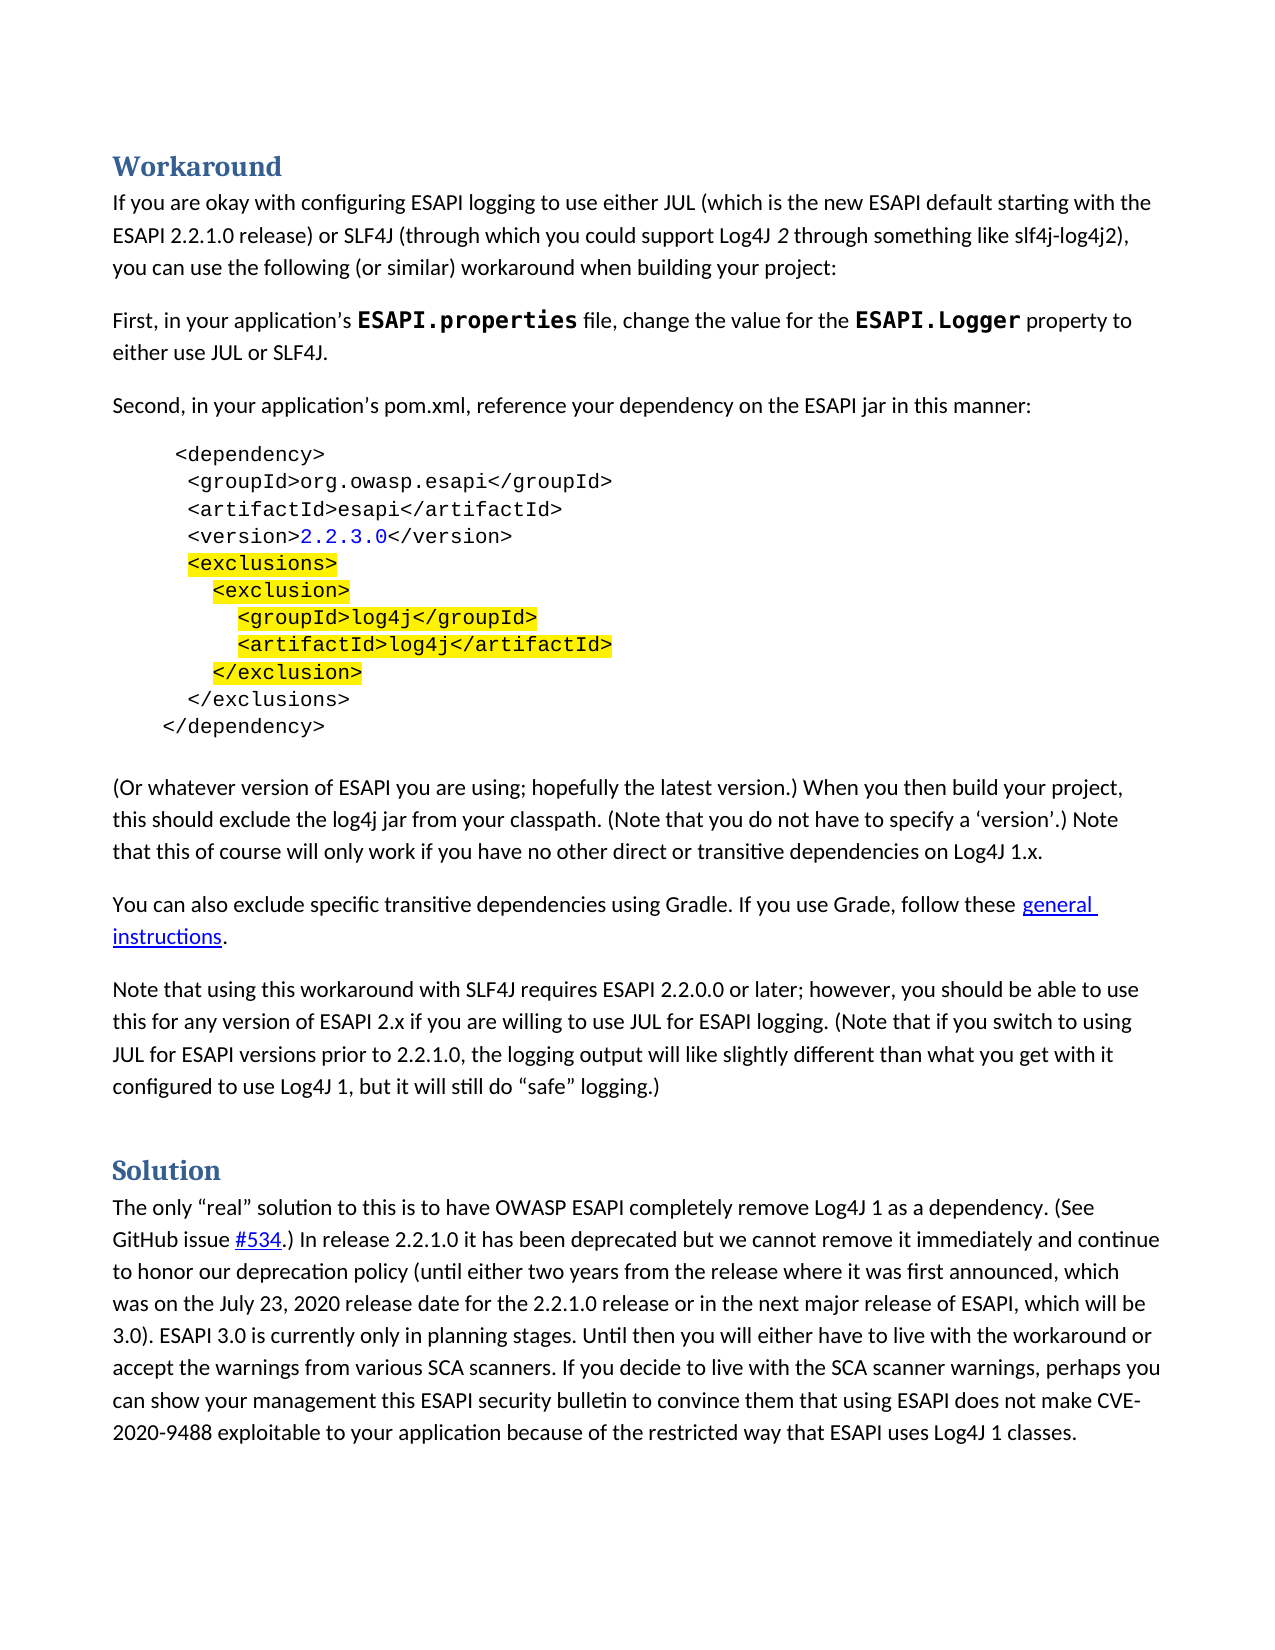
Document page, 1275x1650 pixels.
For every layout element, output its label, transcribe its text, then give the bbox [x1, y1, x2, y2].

text First, in your application’s ESAPI.properties file, change the value for the ESAPI.Logger property to either use JUL or SLF4J. [112, 306, 1162, 366]
text <version>2.2.3.0</version> [112, 526, 1162, 549]
text <groupId>org.owasp.esapi</groupId> [112, 471, 1162, 495]
text </exclusions> [112, 689, 1162, 712]
subtitle Solution [112, 1154, 1162, 1188]
text </exclusion> [112, 662, 1162, 685]
text (Or whatever version of ESAPI you are using; hopefully the latest version.) When you then build your project, this should exclude the log4j jar from your classpath. (Note that you do not have to specify a ‘version’.) Note that this of course will only work if you have no other direct or transitive dependencies on Log4J 1.x. [112, 773, 1162, 865]
text <exclusion> [112, 580, 1162, 604]
text The only “real” solution to this is to have OWASP ESAPI completely remove Log4J 1 as a dependency. (See GitHub issue #534.) In release 2.2.1.0 it has been deprecated but we cannot remove it immediately and continue to honor our deprecation policy (until either two years from the release where it was first announced, which was on the July 23, 2020 release date for the 2.2.1.0 release or in the next major release of ESAPI, which will be 3.0). ESAPI 3.0 is currently only in planning stages. Until then you will either have to live with the workaround or accept the warnings from various SCA scanners. If you decide to live with the SCA scanner warnings, perhaps you can show your management this ESAPI security bulletin to convince them that using ESAPI does not make CVE-2020-9488 exploitable to your application because of the restricted way that ESAPI uses Log4J 1 classes. [112, 1193, 1162, 1446]
text <dependency> [112, 444, 1162, 468]
text <artifactId>esapi</artifactId> [112, 498, 1162, 522]
text </dependency> [112, 716, 1162, 740]
text Second, in your application’s pom.xml, reference your dependency on the ESAPI jar in this manner: [112, 391, 1162, 419]
text You can also exclude specific transitive dependencies using Gradle. If you use Grade, follow these general instructions. [112, 890, 1162, 950]
text Note that using this workaround with SLF4J requires ESAPI 2.2.0.0 or later; however, you should be able to use this for any version of ESAPI 2.x if you are willing to use JUL for ESAPI logging. (Note that if you switch to using JUL for ESAPI versions prior to 2.2.1.0, the logging output will like slightly different than what you get with it configured to use Log4J 1, but it will still do “safe” logging.) [112, 975, 1162, 1100]
text <exclusions> [112, 553, 1162, 577]
text <groupId>log4j</groupId> [112, 607, 1162, 631]
text <artifactId>log4j</artifactId> [112, 634, 1162, 658]
text If you are okay with configuring ESAPI logging to use either JUL (which is the new ESAPI default starting with the ESAPI 2.2.1.0 release) or SLF4J (through which you could support Log4J 2 through something like slf4j-log4j2), you can use the following (or similar) workaround when building your project: [112, 188, 1162, 281]
subtitle Workaround [112, 150, 1162, 183]
